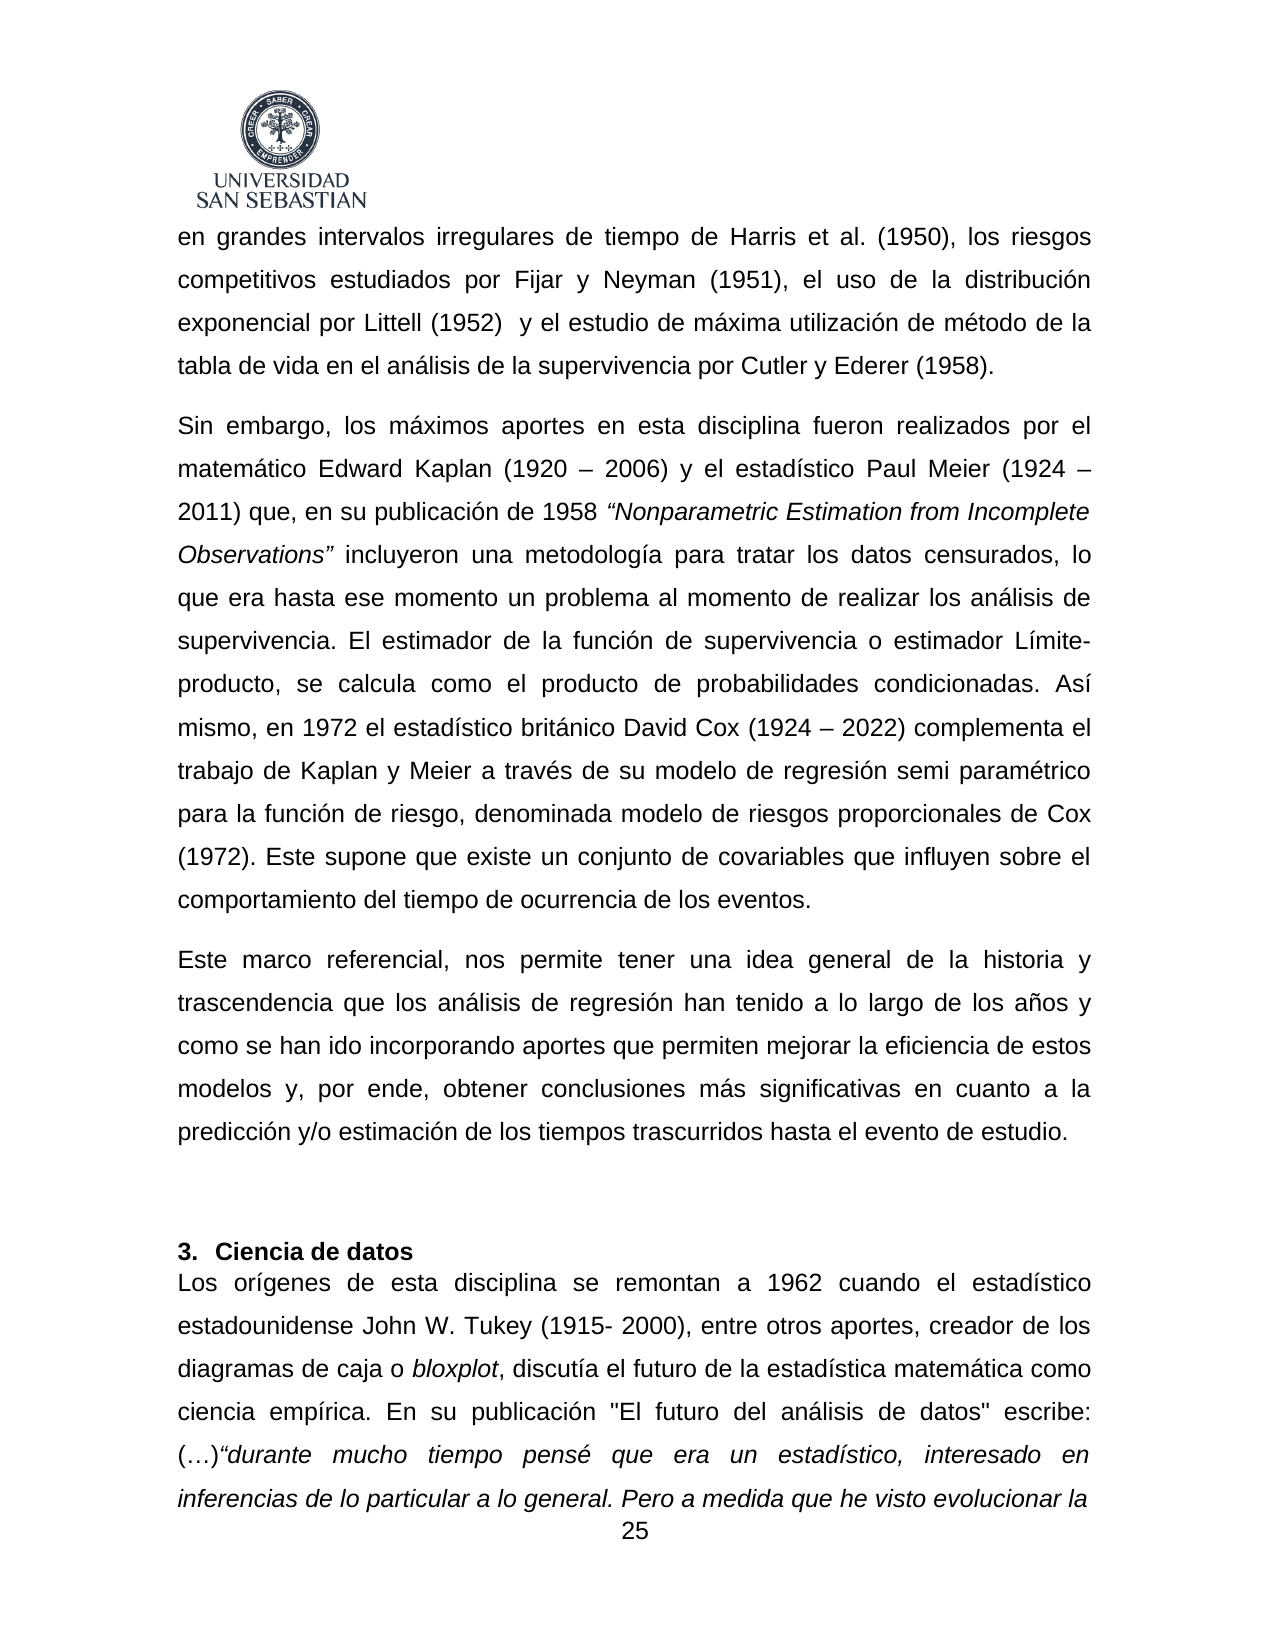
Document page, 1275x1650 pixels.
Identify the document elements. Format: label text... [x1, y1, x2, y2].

text Sin embargo, los máximos aportes en esta disciplina fueron realizados por el matemático Edward Kaplan (1920 – 2006) y el estadístico Paul Meier (1924 – 2011) que, en su publicación de 1958 “Nonparametric Estimation from Incomplete Observations” incluyeron una metodología para tratar los datos censurados, lo que era hasta ese momento un problema al momento de realizar los análisis de supervivencia. El estimador de la función de supervivencia o estimador Límite-producto, se calcula como el producto de probabilidades condicionadas. Así mismo, en 1972 el estadístico británico David Cox (1924 – 2022) complementa el trabajo de Kaplan y Meier a través de su modelo de regresión semi paramétrico para la función de riesgo, denominada modelo de riesgos proporcionales de Cox (1972). Este supone que existe un conjunto de covariables que influyen sobre el comportamiento del tiempo de ocurrencia de los eventos. [177, 411, 1093, 914]
text Los orígenes de esta disciplina se remontan a 1962 cuando el estadístico estadounidense John W. Tukey (1915- 2000), entre otros aportes, creador de los diagramas de caja o bloxplot, discutía el futuro de la estadística matemática como ciencia empírica. En su publicación "El futuro del análisis de datos" escribe: (…)“durante mucho tiempo pensé que era un estadístico, interesado en inferencias de lo particular a lo general. Pero a medida que he visto evolucionar la [177, 1268, 1093, 1512]
text en grandes intervalos irregulares de tiempo de Harris et al. (1950), los riesgos competitivos estudiados por Fijar y Neyman (1951), el uso de la distribución exponencial por Littell (1952) y el estudio de máxima utilización de método de la tabla de vida en el análisis de la supervivencia por Cutler y Ederer (1958). [177, 222, 1093, 380]
picture [177, 76, 387, 222]
subtitle Ciencia de datos [177, 1237, 1093, 1266]
text Este marco referencial, nos permite tener una idea general de la historia y trascendencia que los análisis de regresión han tenido a lo largo de los años y como se han ido incorporando aportes que permiten mejorar la eficiencia de estos modelos y, por ende, obtener conclusiones más significativas en cuanto a la predicción y/o estimación de los tiempos trascurridos hasta el evento de estudio. [177, 945, 1093, 1146]
